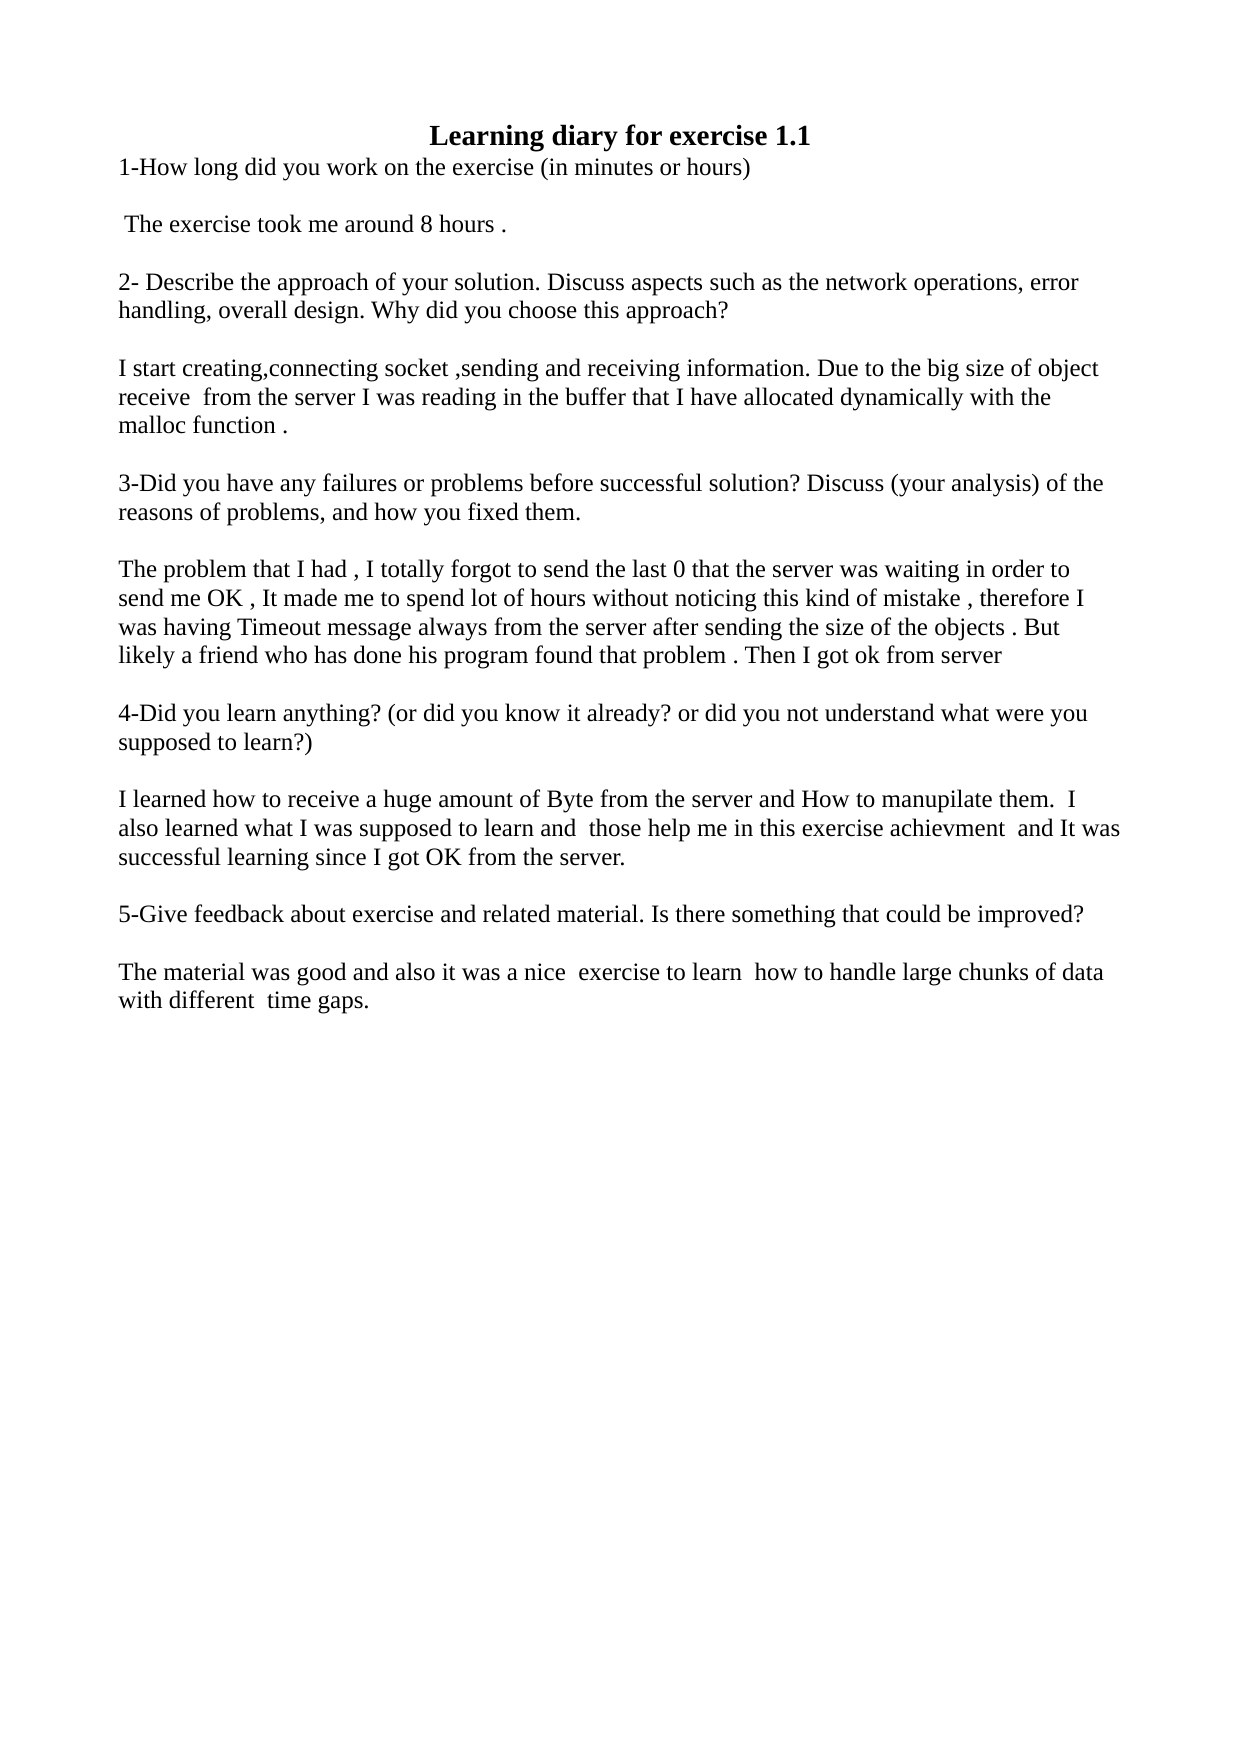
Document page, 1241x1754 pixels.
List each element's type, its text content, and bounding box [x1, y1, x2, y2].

text 1-How long did you work on the exercise (in minutes or hours) [118, 152, 1122, 180]
text 5-Give feedback about exercise and related material. Is there something that could be improved? [118, 899, 1122, 928]
text 2- Describe the approach of your solution. Discuss aspects such as the network operations, error handling, overall design. Why did you choose this approach? [118, 267, 1122, 324]
text Learning diary for exercise 1.1 [118, 118, 1122, 152]
text 3-Did you have any failures or problems before successful solution? Discuss (your analysis) of the reasons of problems, and how you fixed them. [118, 468, 1122, 525]
text I start creating,connecting socket ,sending and receiving information. Due to the big size of object receive from the server I was reading in the buffer that I have allocated dynamically with the malloc function . [118, 353, 1122, 439]
text The material was good and also it was a nice exercise to learn how to handle large chunks of data with different time gaps. [118, 957, 1122, 1014]
text I learned how to receive a huge amount of Byte from the server and How to manupilate them. I also learned what I was supposed to learn and those help me in this exercise achievment and It was successful learning since I got OK from the server. [118, 784, 1122, 870]
text The problem that I had , I totally forgot to send the last 0 that the server was waiting in order to send me OK , It made me to spend lot of hours without noticing this kind of mistake , therefore I was having Timeout message always from the server after sending the size of the objects . But likely a friend who has done his program found that problem . Then I got ok from server [118, 554, 1122, 669]
text The exercise took me around 8 hours . [118, 209, 1122, 238]
text 4-Did you learn anything? (or did you know it already? or did you not understand what were you supposed to learn?) [118, 698, 1122, 755]
